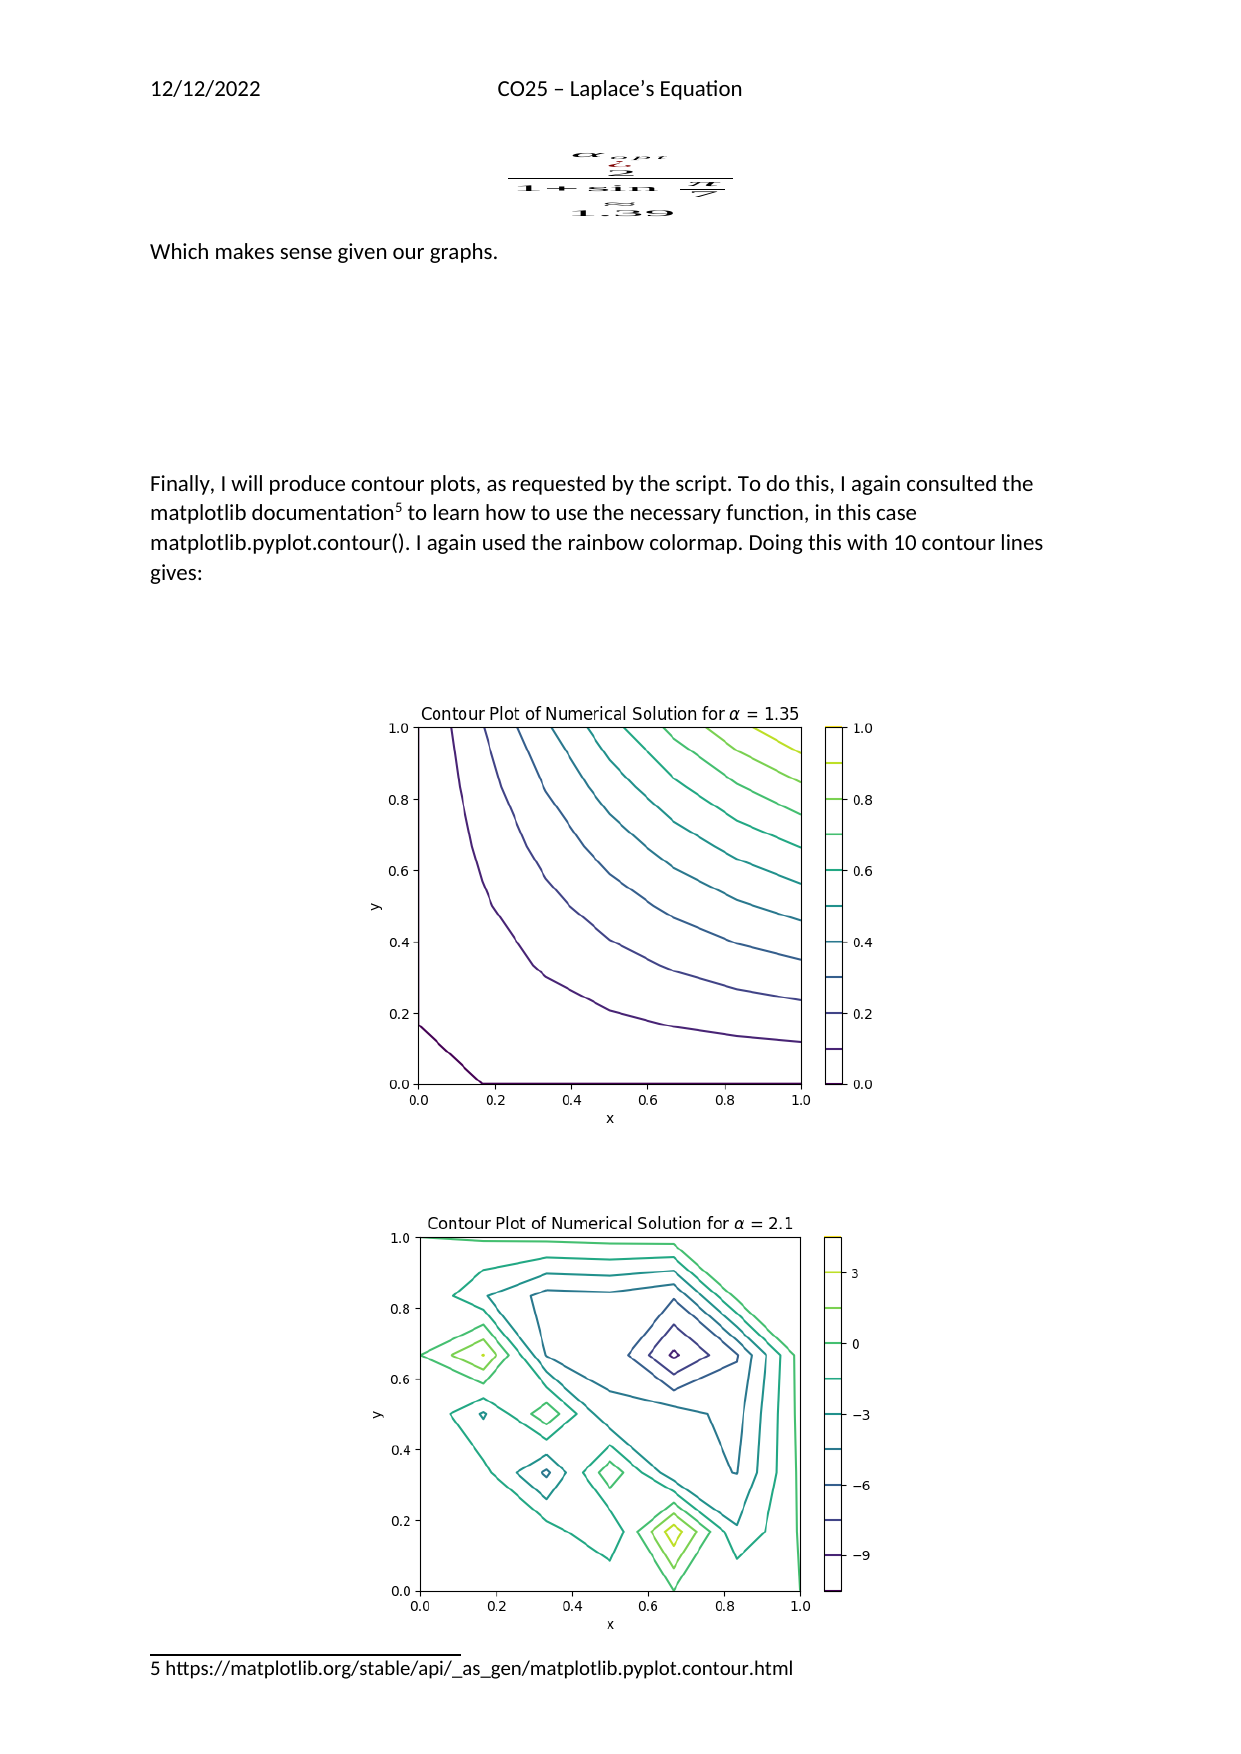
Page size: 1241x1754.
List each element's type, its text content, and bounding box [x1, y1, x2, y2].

text https://matplotlib.org/stable/api/_as_gen/matplotlib.pyplot.contour.html [150, 1655, 1090, 1680]
text Finally, I will produce contour plots, as requested by the script. To do this, I again consulted the matplotlib documentation to learn how to use the necessary function, in this case matplotlib.pyplot.contour(). I again used the rainbow colormap. Doing this with 10 contour lines gives: [150, 469, 1090, 586]
text Which makes sense given our graphs. [150, 237, 1090, 265]
